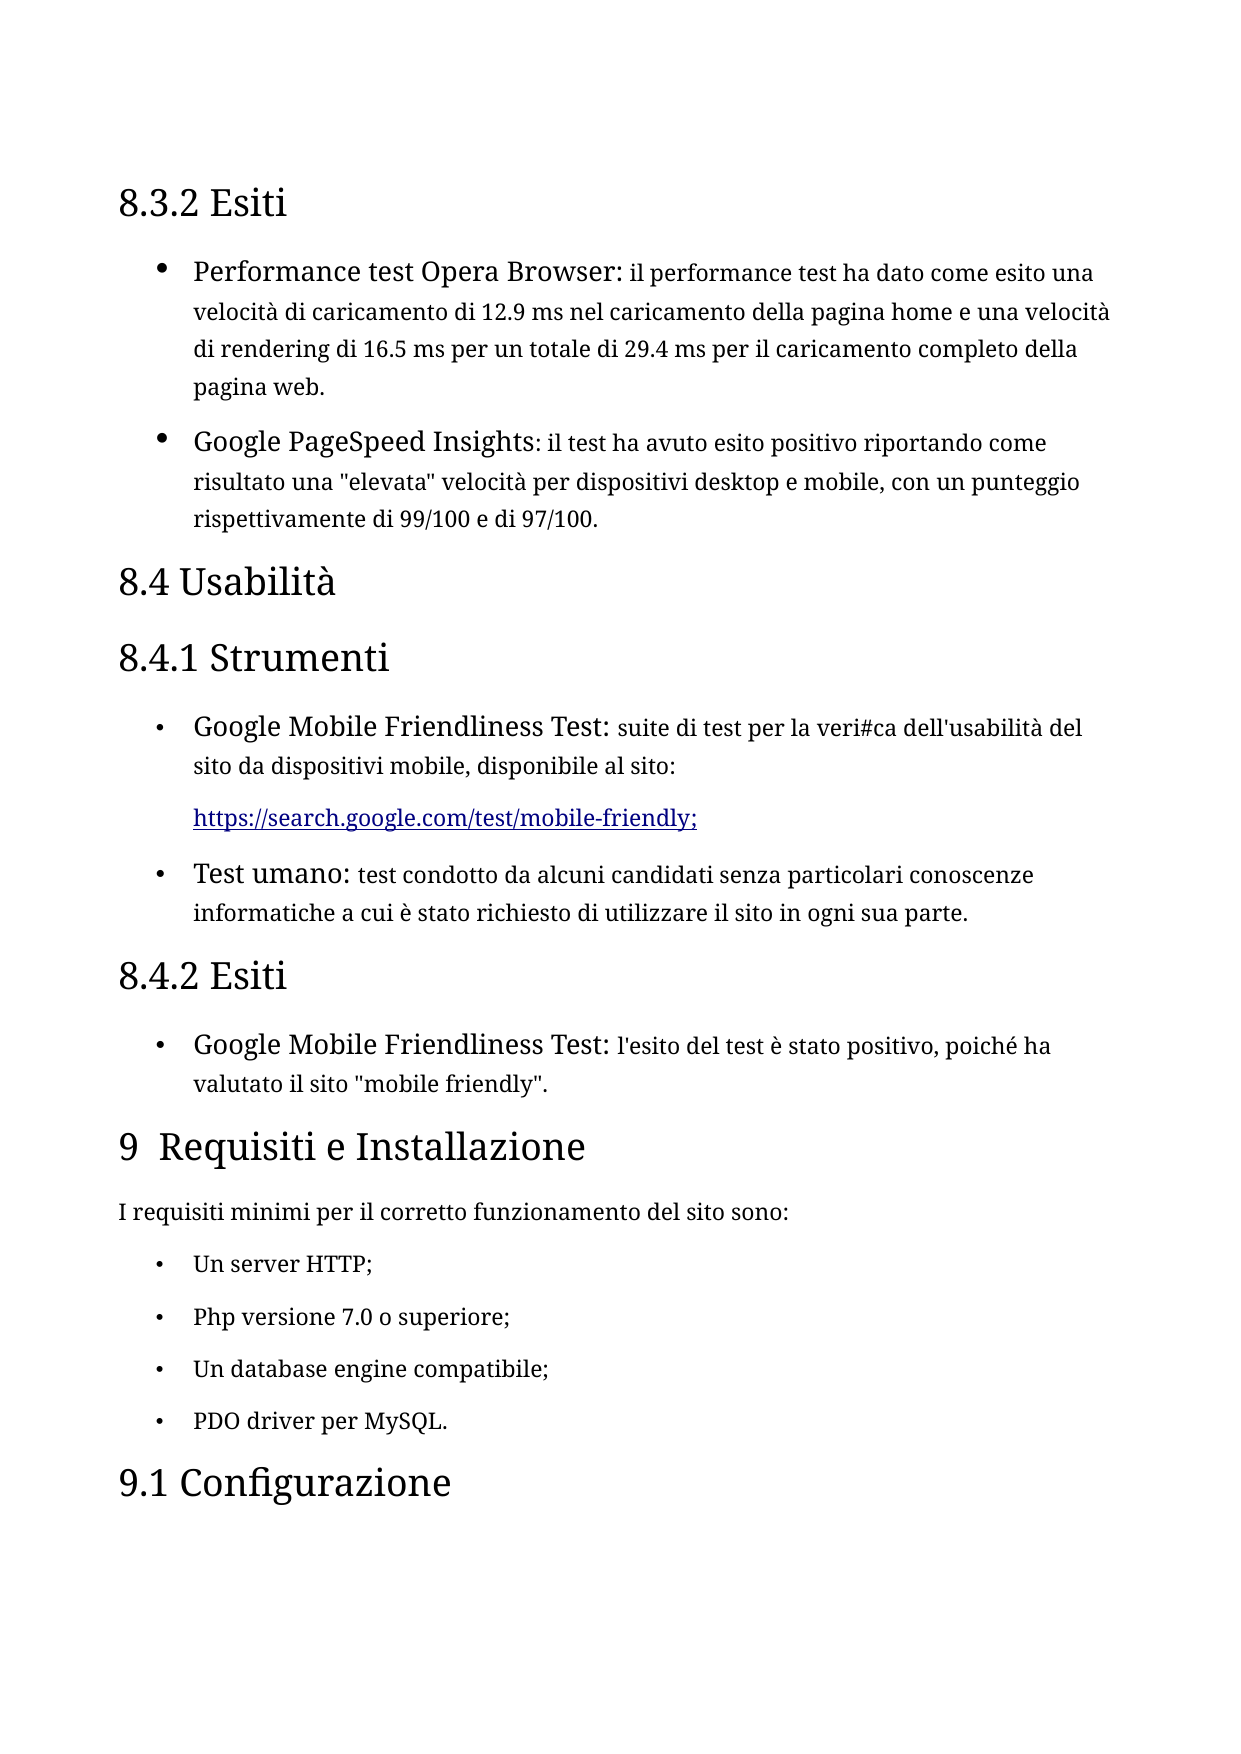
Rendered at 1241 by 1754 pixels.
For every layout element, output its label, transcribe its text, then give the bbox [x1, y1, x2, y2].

list https://search.google.com/test/mobile-friendly; [156, 802, 1122, 833]
text 8.4 Usabilità [118, 555, 1122, 606]
text 8.3.2 Esiti [118, 176, 1122, 227]
list Un database engine compatibile; [156, 1353, 1122, 1384]
text 8.4.1 Strumenti [118, 631, 1122, 682]
list Google Mobile Friendliness Test: suite di test per la veri#ca dell'usabilità del sito da dispositivi mobile, disponibile al sito: [156, 707, 1122, 781]
text I requisiti minimi per il corretto funzionamento del sito sono: [118, 1196, 1122, 1228]
list Php versione 7.0 o superiore; [156, 1301, 1122, 1332]
list Test umano: test condotto da alcuni candidati senza particolari conoscenze informatiche a cui è stato richiesto di utilizzare il sito in ogni sua parte. [156, 854, 1122, 929]
list PDO driver per MySQL. [156, 1405, 1122, 1436]
text 9 Requisiti e Installazione [118, 1121, 1122, 1172]
list Un server HTTP; [156, 1248, 1122, 1280]
text 9.1 Configurazione [118, 1457, 1122, 1508]
list Google Mobile Friendliness Test: l'esito del test è stato positivo, poiché ha valutato il sito "mobile friendly". [156, 1025, 1122, 1100]
list Google PageSpeed Insights: il test ha avuto esito positivo riportando come risultato una "elevata" velocità per dispositivi desktop e mobile, con un punteggio rispettivamente di 99/100 e di 97/100. [156, 422, 1122, 534]
list Performance test Opera Browser: il performance test ha dato come esito una velocità di caricamento di 12.9 ms nel caricamento della pagina home e una velocità di rendering di 16.5 ms per un totale di 29.4 ms per il caricamento completo della pagina web. [156, 252, 1122, 402]
text 8.4.2 Esiti [118, 949, 1122, 1001]
